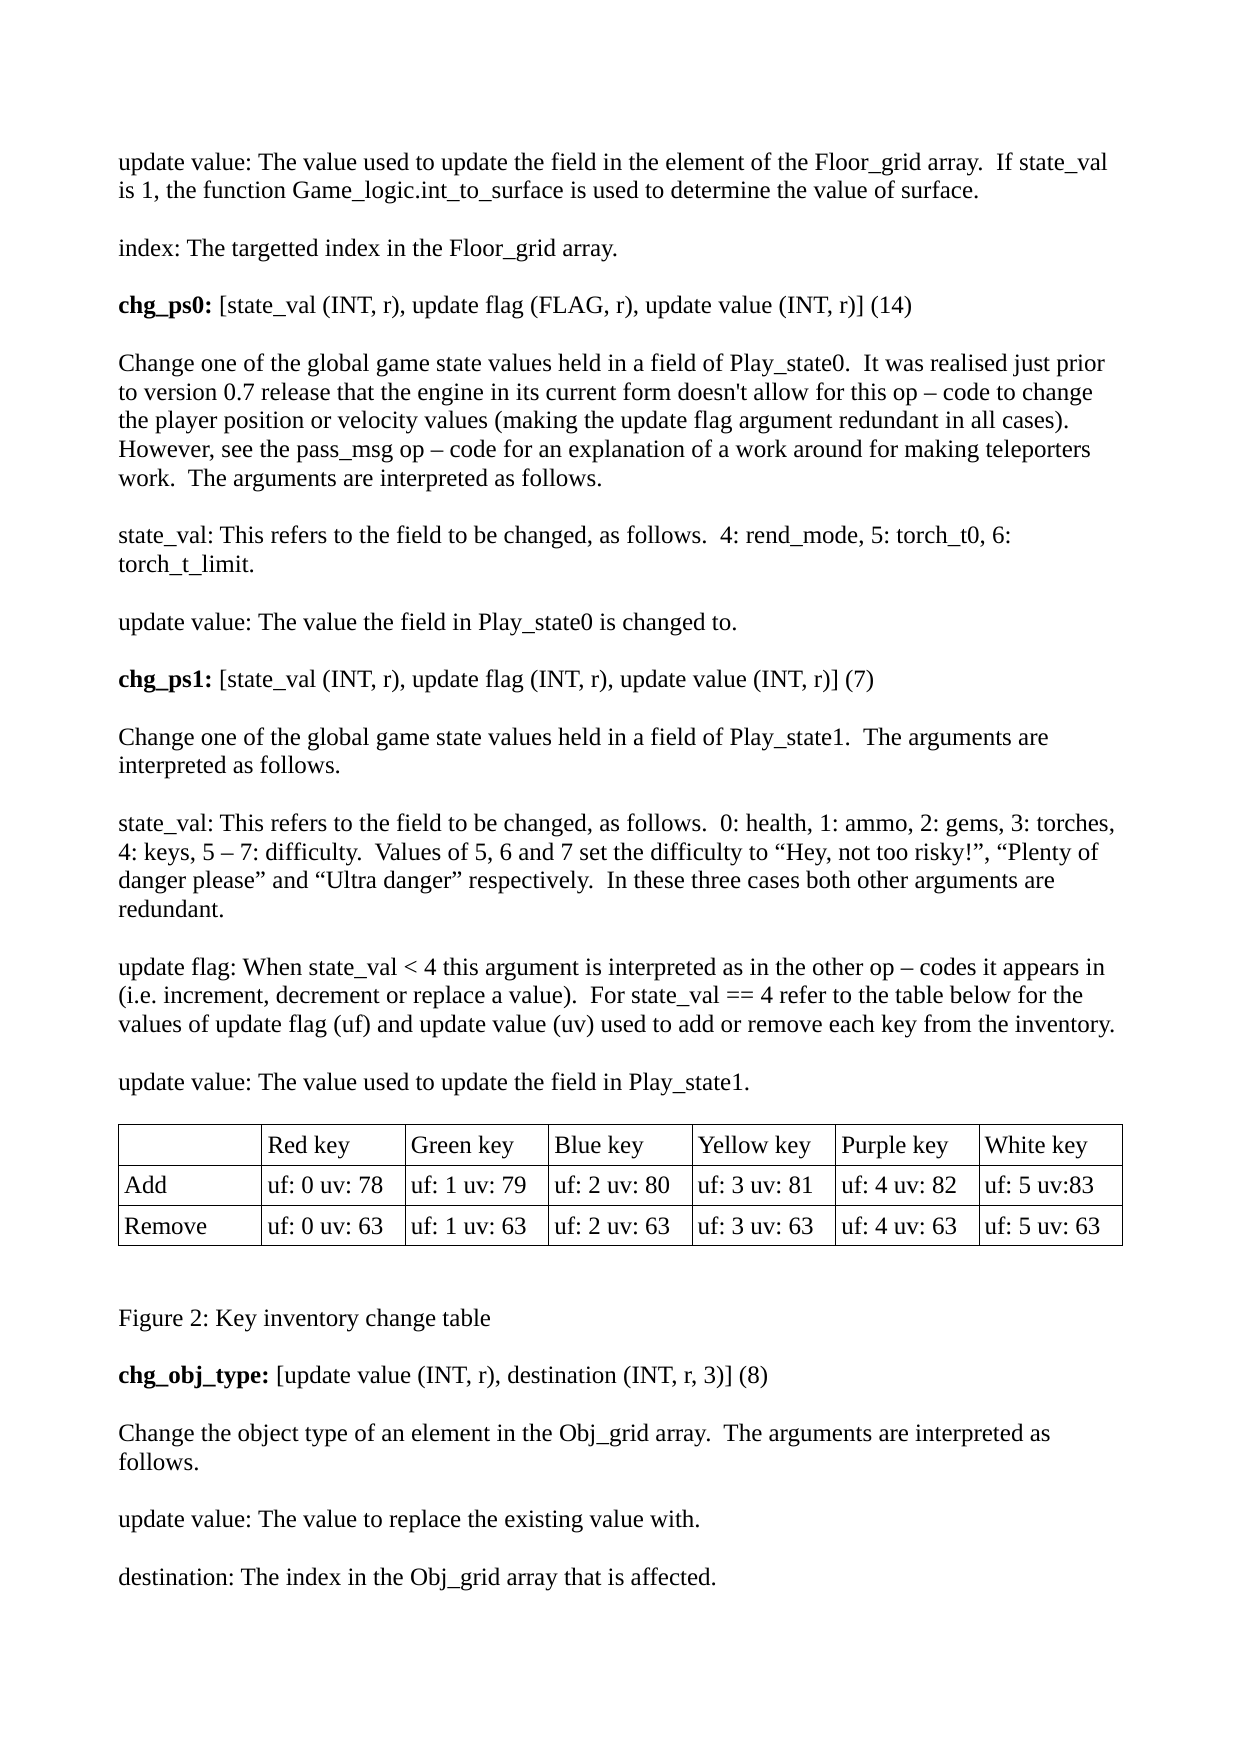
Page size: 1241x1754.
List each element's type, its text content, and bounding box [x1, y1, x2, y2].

table_cell Add [119, 1166, 261, 1205]
text state_val: This refers to the field to be changed, as follows. 4: rend_mode, 5: torch_t0, 6: torch_t_limit. [118, 521, 1122, 578]
text update flag: When state_val < 4 this argument is interpreted as in the other op – codes it appears in (i.e. increment, decrement or replace a value). For state_val == 4 refer to the table below for the values of update flag (uf) and update value (uv) used to add or remove each key from the inventory. [118, 952, 1122, 1038]
text index: The targetted index in the Floor_grid array. [118, 233, 1122, 262]
table_header Yellow key [693, 1125, 835, 1165]
table_header Blue key [549, 1125, 692, 1165]
table_cell uf: 1 uv: 63 [406, 1206, 548, 1245]
table_cell uf: 5 uv:83 [980, 1166, 1122, 1205]
table_cell uf: 3 uv: 81 [693, 1166, 835, 1205]
table_header [119, 1125, 261, 1165]
text Change the object type of an element in the Obj_grid array. The arguments are interpreted as follows. [118, 1418, 1122, 1475]
table_cell uf: 0 uv: 78 [262, 1166, 405, 1205]
text update value: The value the field in Play_state0 is changed to. [118, 607, 1122, 636]
text chg_obj_type: [update value (INT, r), destination (INT, r, 3)] (8) [118, 1360, 1122, 1389]
table_cell uf: 4 uv: 82 [836, 1166, 979, 1205]
table_header Purple key [836, 1125, 979, 1165]
text update value: The value to replace the existing value with. [118, 1504, 1122, 1533]
table_cell Remove [119, 1206, 261, 1245]
table_header Red key [262, 1125, 405, 1165]
table_cell uf: 0 uv: 63 [262, 1206, 405, 1245]
text chg_ps1: [state_val (INT, r), update flag (INT, r), update value (INT, r)] (7) [118, 664, 1122, 693]
text Change one of the global game state values held in a field of Play_state1. The arguments are interpreted as follows. [118, 722, 1122, 779]
table_cell uf: 5 uv: 63 [980, 1206, 1122, 1245]
text update value: The value used to update the field in the element of the Floor_grid array. If state_val is 1, the function Game_logic.int_to_surface is used to determine the value of surface. [118, 147, 1122, 204]
text update value: The value used to update the field in Play_state1. [118, 1067, 1122, 1096]
table_header White key [980, 1125, 1122, 1165]
text Change one of the global game state values held in a field of Play_state0. It was realised just prior to version 0.7 release that the engine in its current form doesn't allow for this op – code to change the player position or velocity values (making the update flag argument redundant in all cases). However, see the pass_msg op – code for an explanation of a work around for making teleporters work. The arguments are interpreted as follows. [118, 348, 1122, 492]
table_header Green key [406, 1125, 548, 1165]
table_cell uf: 2 uv: 80 [549, 1166, 692, 1205]
table_cell uf: 3 uv: 63 [693, 1206, 835, 1245]
table_cell uf: 4 uv: 63 [836, 1206, 979, 1245]
table_cell uf: 2 uv: 63 [549, 1206, 692, 1245]
text chg_ps0: [state_val (INT, r), update flag (FLAG, r), update value (INT, r)] (14) [118, 291, 1122, 319]
table_cell uf: 1 uv: 79 [406, 1166, 548, 1205]
text state_val: This refers to the field to be changed, as follows. 0: health, 1: ammo, 2: gems, 3: torches, 4: keys, 5 – 7: difficulty. Values of 5, 6 and 7 set the difficulty to “Hey, not too risky!”, “Plenty of danger please” and “Ultra danger” respectively. In these three cases both other arguments are redundant. [118, 808, 1122, 923]
text destination: The index in the Obj_grid array that is affected. [118, 1562, 1122, 1590]
text Figure 2: Key inventory change table [118, 1303, 1122, 1332]
